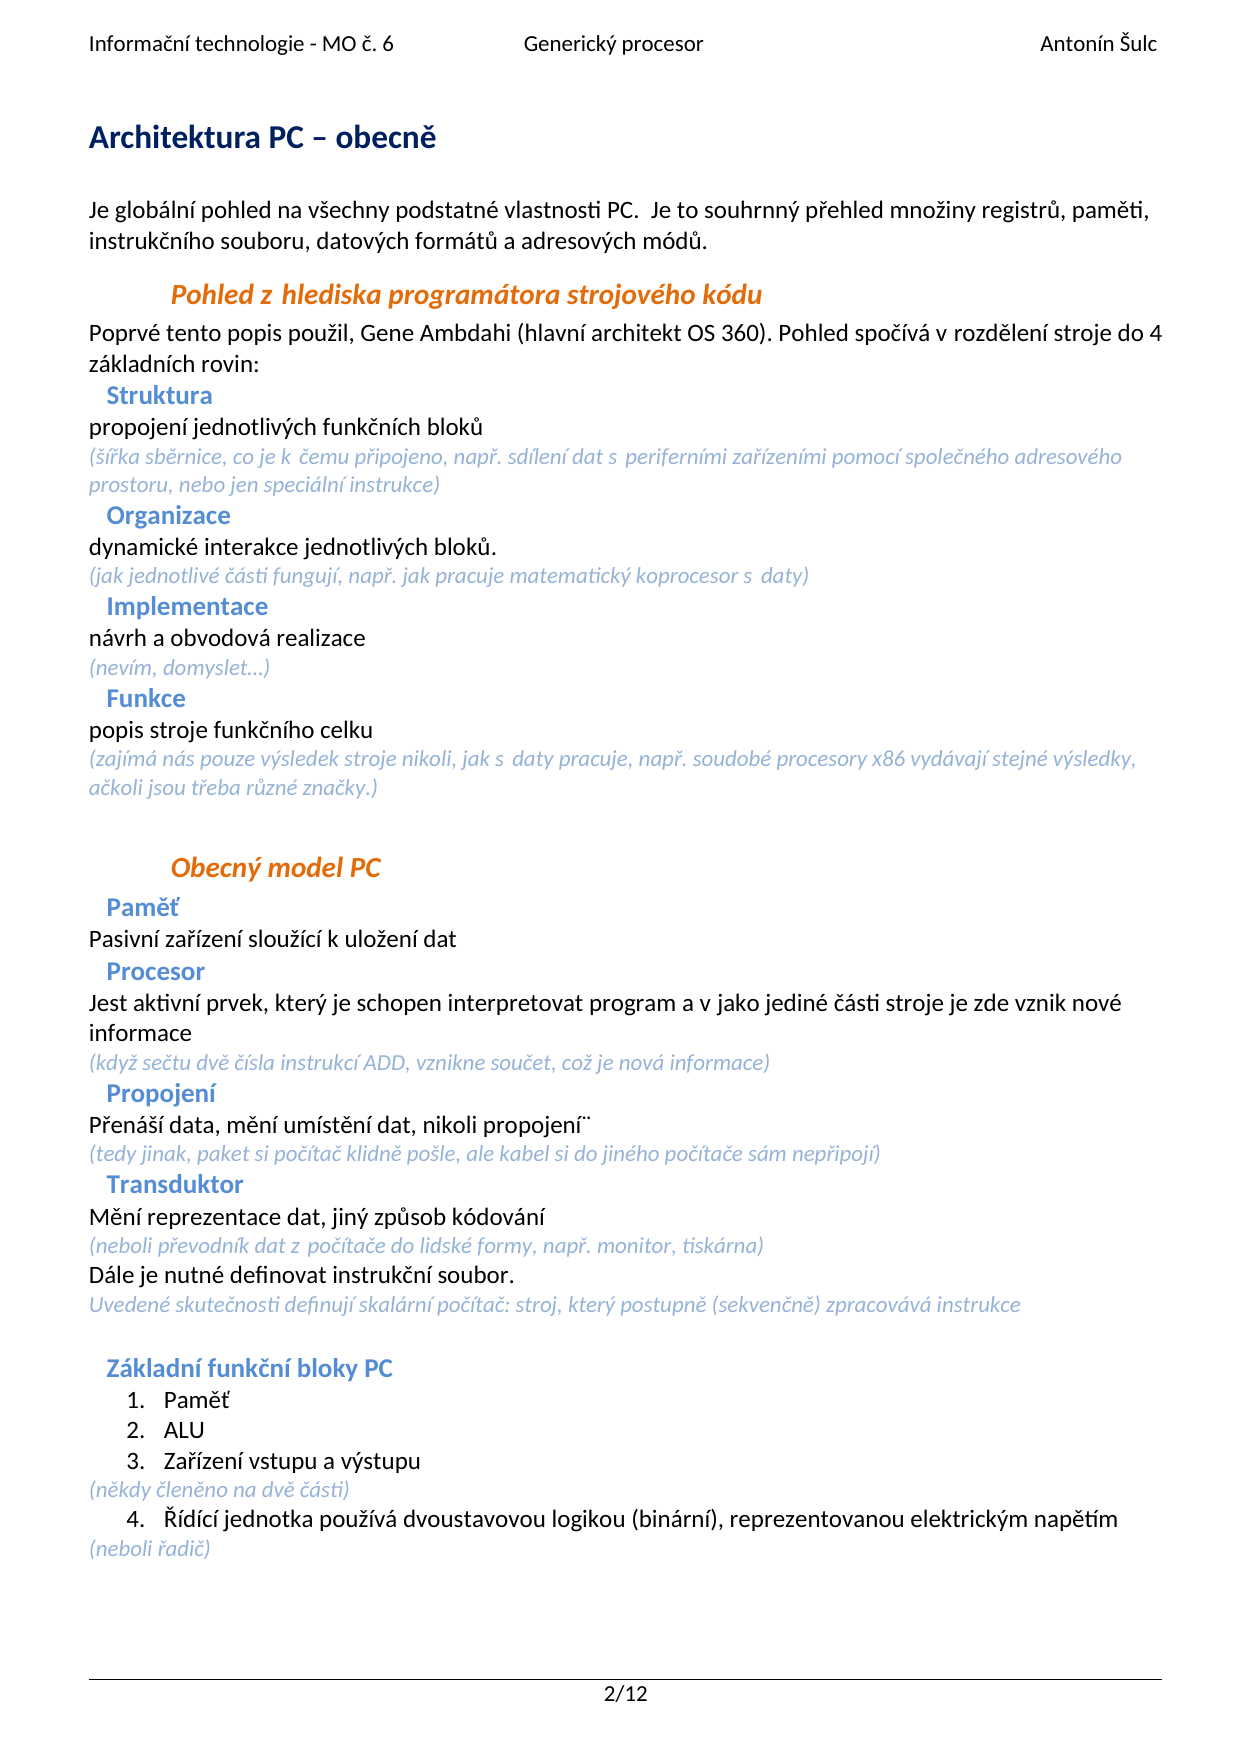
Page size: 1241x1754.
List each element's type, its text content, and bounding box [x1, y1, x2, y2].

text (šířka sběrnice, co je k čemu připojeno, např. sdílení dat s periferními zařízeními pomocí společného adresového prostoru, nebo jen speciální instrukce) [89, 442, 1162, 498]
text Funkce [106, 681, 1162, 714]
text propojení jednotlivých funkčních bloků [89, 411, 1162, 442]
list Zařízení vstupu a výstupu [126, 1445, 1162, 1475]
text návrh a obvodová realizace [89, 622, 1162, 653]
text (neboli převodník dat z počítače do lidské formy, např. monitor, tiskárna) [89, 1231, 1162, 1259]
text Obecný model PC [171, 849, 1162, 885]
text Mění reprezentace dat, jiný způsob kódování [89, 1201, 1162, 1231]
text Je globální pohled na všechny podstatné vlastnosti PC. Je to souhrnný přehled množiny registrů, paměti, instrukčního souboru, datových formátů a adresových módů. [89, 194, 1162, 256]
text Paměť [106, 890, 1162, 923]
text (zajímá nás pouze výsledek stroje nikoli, jak s daty pracuje, např. soudobé procesory x86 vydávají stejné výsledky, ačkoli jsou třeba různé značky.) [89, 744, 1162, 801]
text Architektura PC – obecně [89, 116, 1162, 157]
text popis stroje funkčního celku [89, 714, 1162, 744]
text Uvedené skutečnosti definují skalární počítač: stroj, který postupně (sekvenčně) zpracovává instrukce [89, 1290, 1162, 1318]
text (neboli řadič) [89, 1534, 1162, 1562]
text Implementace [106, 589, 1162, 622]
text Propojení [106, 1076, 1162, 1109]
list ALU [126, 1414, 1162, 1445]
text Poprvé tento popis použil, Gene Ambdahi (hlavní architekt OS 360). Pohled spočívá v rozdělení stroje do 4 základních rovin: [89, 317, 1162, 378]
text Organizace [106, 498, 1162, 531]
text Procesor [106, 954, 1162, 987]
list Paměť [126, 1384, 1162, 1414]
list Řídící jednotka používá dvoustavovou logikou (binární), reprezentovanou elektrickým napětím [126, 1503, 1162, 1534]
text dynamické interakce jednotlivých bloků. [89, 531, 1162, 561]
text Přenáší data, mění umístění dat, nikoli propojení¨ [89, 1109, 1162, 1139]
text Pohled z hlediska programátora strojového kódu [171, 276, 1162, 312]
text Základní funkční bloky PC [106, 1351, 1162, 1384]
text (jak jednotlivé části fungují, např. jak pracuje matematický koprocesor s daty) [89, 561, 1162, 589]
text Pasivní zařízení sloužící k uložení dat [89, 923, 1162, 954]
text (tedy jinak, paket si počítač klidně pošle, ale kabel si do jiného počítače sám nepřipojí) [89, 1139, 1162, 1168]
text Jest aktivní prvek, který je schopen interpretovat program a v jako jediné části stroje je zde vznik nové informace [89, 987, 1162, 1048]
text (někdy členěno na dvě části) [89, 1475, 1162, 1503]
text Dále je nutné definovat instrukční soubor. [89, 1259, 1162, 1290]
text Transduktor [106, 1168, 1162, 1201]
text (když sečtu dvě čísla instrukcí ADD, vznikne součet, což je nová informace) [89, 1048, 1162, 1076]
text Struktura [106, 378, 1162, 411]
text (nevím, domyslet…) [89, 653, 1162, 681]
